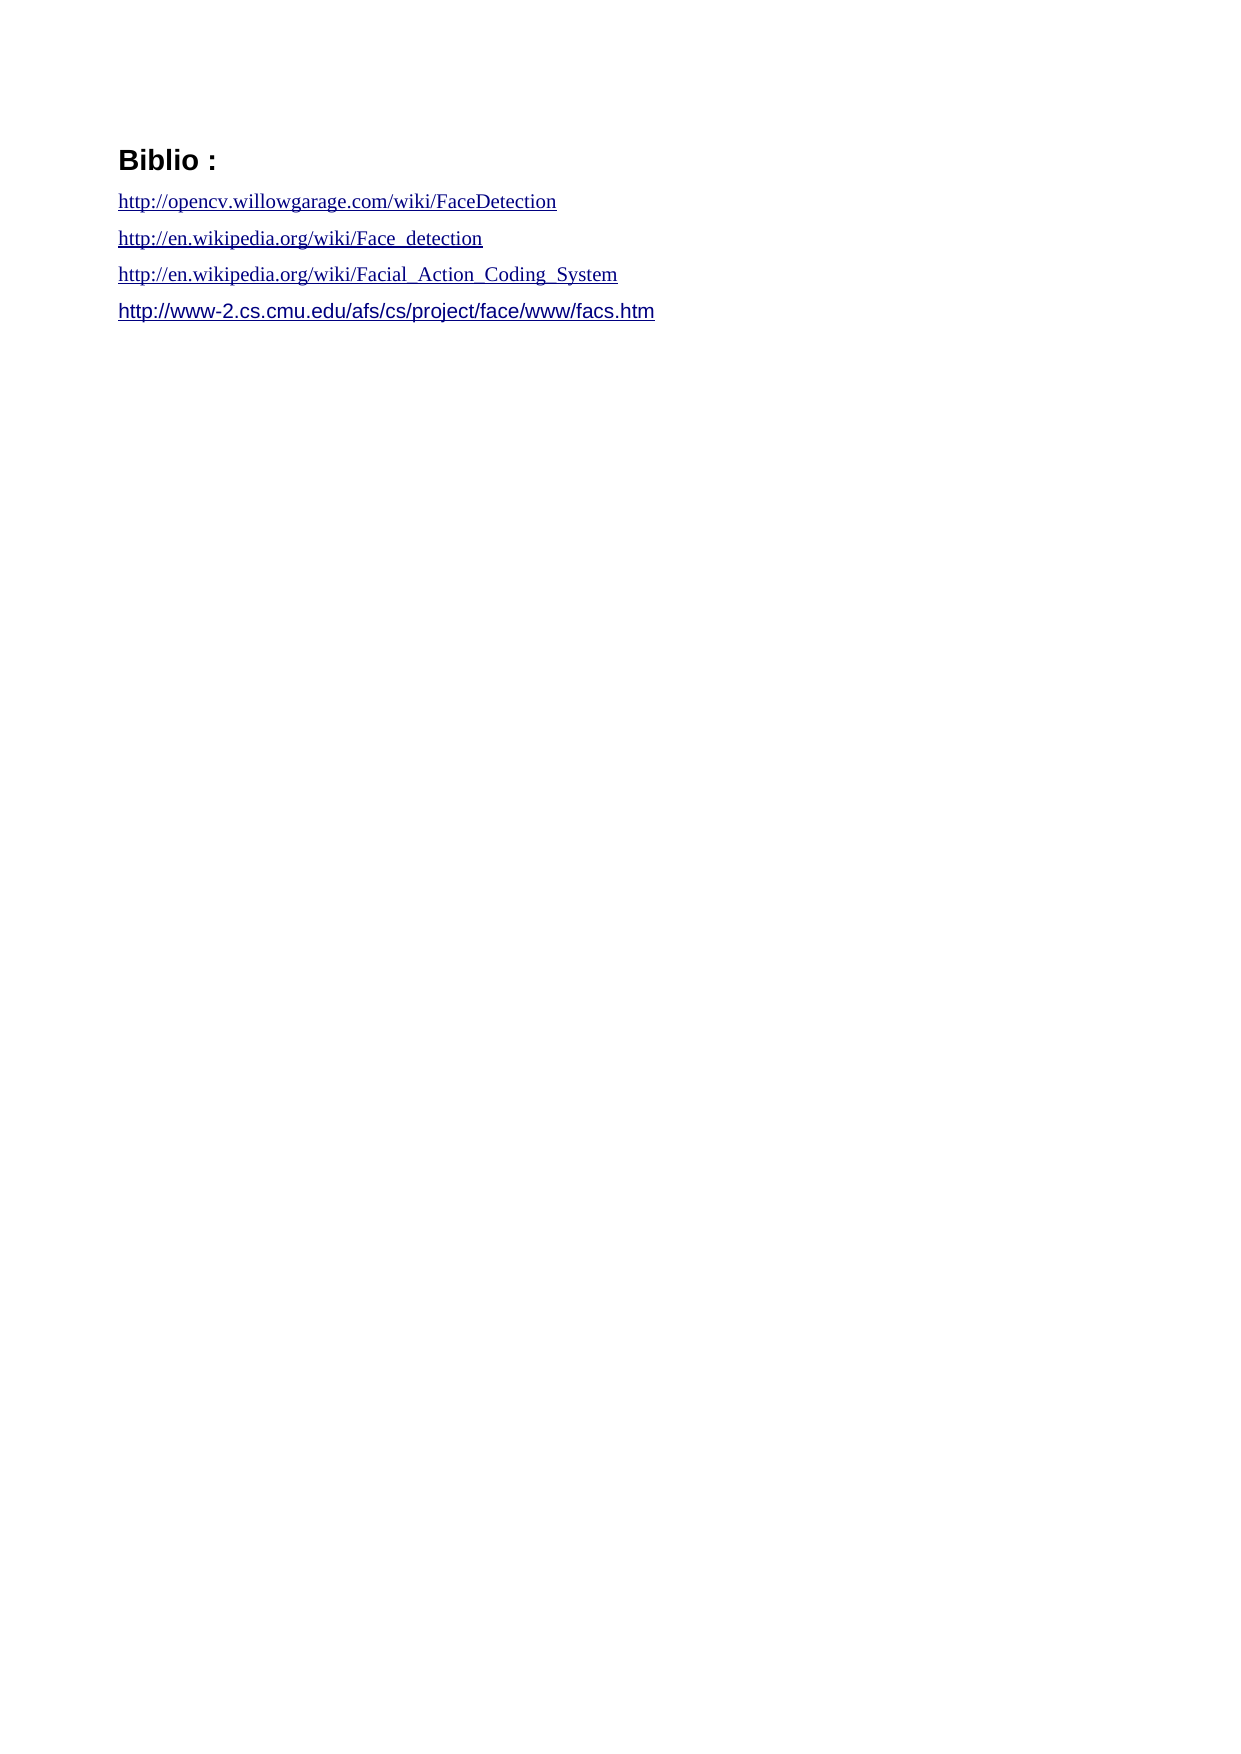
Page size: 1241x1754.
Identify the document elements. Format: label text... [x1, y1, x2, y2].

text http://opencv.willowgarage.com/wiki/FaceDetection [118, 189, 1122, 213]
subtitle Biblio : [118, 143, 1122, 177]
text http://www-2.cs.cmu.edu/afs/cs/project/face/www/facs.htm [118, 299, 1122, 323]
text http://en.wikipedia.org/wiki/Facial_Action_Coding_System [118, 262, 1122, 286]
text http://en.wikipedia.org/wiki/Face_detection [118, 226, 1122, 250]
